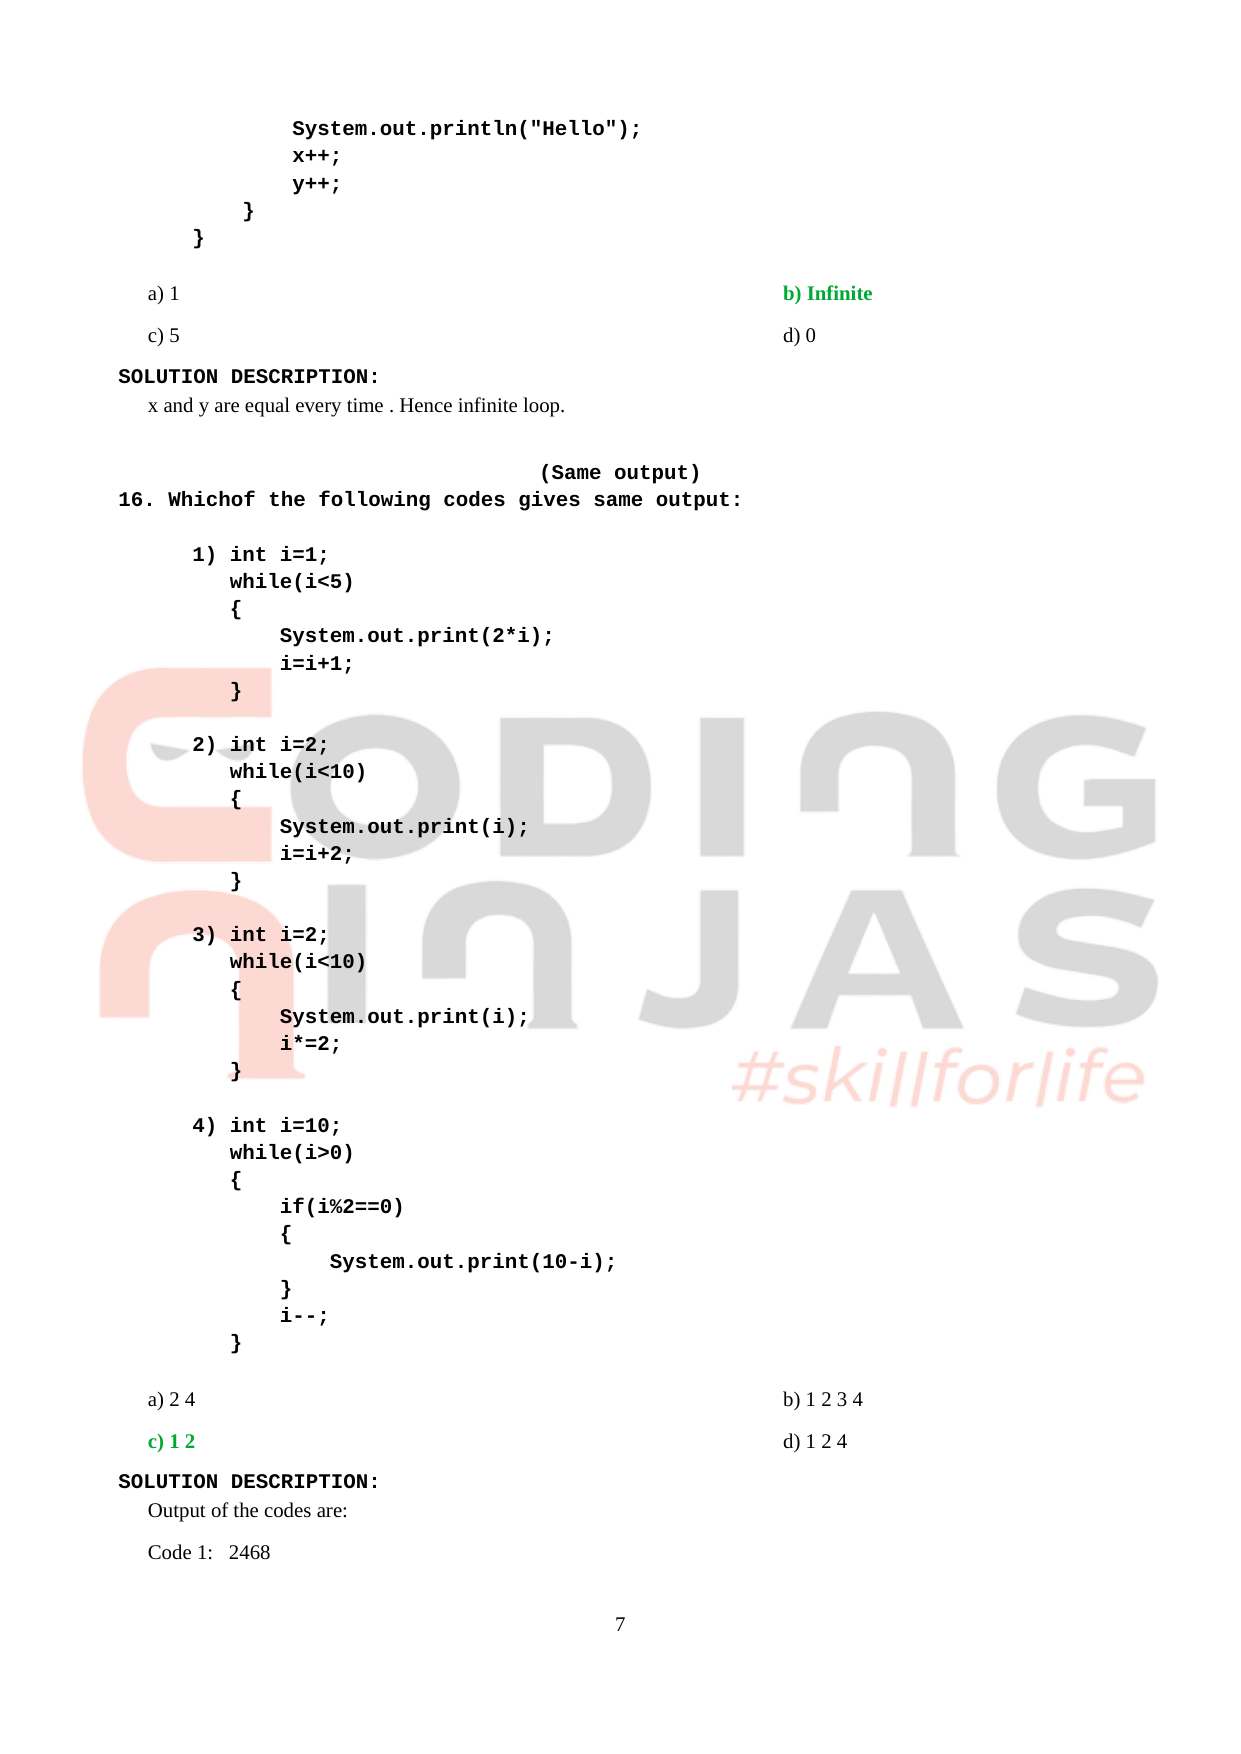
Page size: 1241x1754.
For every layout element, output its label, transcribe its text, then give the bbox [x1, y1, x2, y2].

text c) 5 d) 0 [148, 323, 1122, 347]
text } [192, 870, 1122, 894]
text (Same output) [118, 462, 1122, 486]
text while(i<5) [192, 571, 1122, 594]
text x and y are equal every time . Hence infinite loop. [148, 393, 1122, 417]
text } [192, 1278, 1122, 1301]
text } [192, 200, 1122, 223]
text System.out.print(i); [192, 1006, 1122, 1029]
text 4) int i=10; [192, 1115, 1122, 1138]
text 1) int i=1; [192, 544, 1122, 567]
text 2) int i=2; [192, 734, 1122, 758]
text i--; [192, 1305, 1122, 1329]
text } [192, 680, 1122, 703]
text } [192, 1060, 1122, 1084]
text System.out.println("Hello"); [192, 118, 1122, 142]
text System.out.print(i); [192, 816, 1122, 839]
text SOLUTION DESCRIPTION: [118, 366, 1122, 389]
text { [192, 1169, 1122, 1193]
text SOLUTION DESCRIPTION: [118, 1471, 1122, 1494]
text System.out.print(10-i); [192, 1251, 1122, 1274]
text System.out.print(2*i); [192, 625, 1122, 649]
text y++; [192, 172, 1122, 196]
text { [192, 1223, 1122, 1247]
text i=i+2; [192, 843, 1122, 866]
text { [192, 598, 1122, 622]
text if(i%2==0) [192, 1196, 1122, 1220]
text x++; [192, 145, 1122, 169]
text while(i>0) [192, 1142, 1122, 1166]
text while(i<10) [192, 952, 1122, 975]
text i*=2; [192, 1033, 1122, 1057]
text 16. Whichof the following codes gives same output: [118, 489, 1122, 513]
text } [192, 1332, 1122, 1356]
text 3) int i=2; [192, 924, 1122, 948]
text Output of the codes are: [148, 1498, 1122, 1522]
text a) 2 4 b) 1 2 3 4 [148, 1387, 1122, 1411]
text } [192, 227, 1122, 251]
text { [192, 979, 1122, 1002]
text Code 1: 2468 [148, 1540, 1122, 1564]
text while(i<10) [192, 761, 1122, 785]
text i=i+1; [192, 652, 1122, 676]
text c) 1 2 d) 1 2 4 [148, 1429, 1122, 1453]
text a) 1 b) Infinite [148, 281, 1122, 305]
text { [192, 788, 1122, 812]
